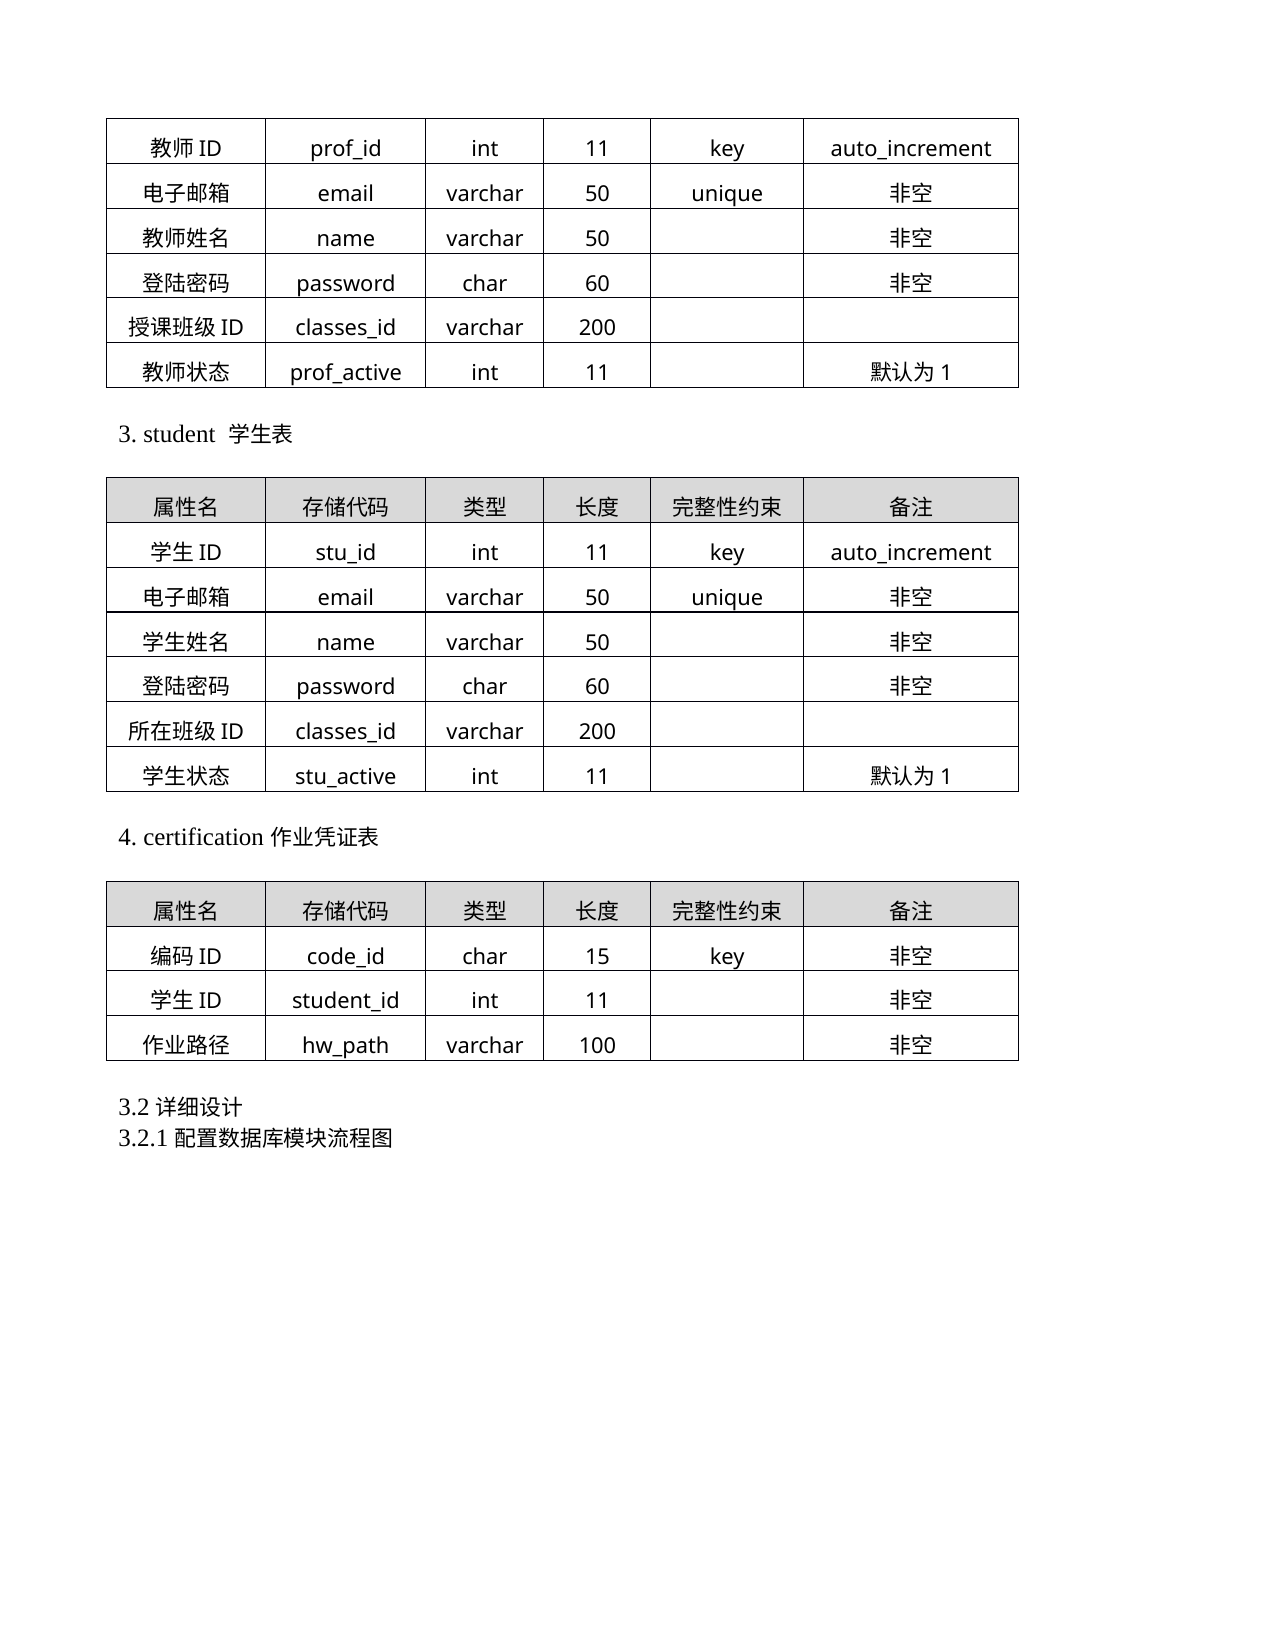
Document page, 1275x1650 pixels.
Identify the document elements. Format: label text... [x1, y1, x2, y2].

table_cell [651, 657, 803, 701]
table_cell classes_id [266, 298, 425, 342]
table_cell 登陆密码 [107, 657, 265, 701]
table_cell 100 [544, 1016, 650, 1060]
table_cell 50 [544, 568, 650, 611]
table_cell 非空 [804, 209, 1018, 252]
table_cell 15 [544, 927, 650, 970]
table_header 备注 [804, 478, 1018, 522]
table_cell 教师状态 [107, 343, 265, 387]
table_cell int [426, 119, 543, 163]
table_cell varchar [426, 209, 543, 252]
table_cell key [651, 523, 803, 567]
table_cell 学生姓名 [107, 613, 265, 656]
table_header 属性名 [107, 882, 265, 926]
table_cell [651, 1016, 803, 1060]
table_header 类型 [426, 478, 543, 522]
table_header 完整性约束 [651, 882, 803, 926]
table_cell key [651, 119, 803, 163]
table_cell int [426, 523, 543, 567]
table_cell 学生状态 [107, 747, 265, 791]
table_cell 作业路径 [107, 1016, 265, 1060]
table_cell 60 [544, 254, 650, 297]
table_cell varchar [426, 298, 543, 342]
table_cell stu_id [266, 523, 425, 567]
table_header 备注 [804, 882, 1018, 926]
table_cell 默认为1 [804, 343, 1018, 387]
table_cell 非空 [804, 927, 1018, 970]
table_header 存储代码 [266, 882, 425, 926]
table_cell 11 [544, 119, 650, 163]
table_cell 非空 [804, 613, 1018, 656]
table_cell [804, 298, 1018, 342]
table_cell 学生ID [107, 971, 265, 1015]
table_cell 电子邮箱 [107, 164, 265, 208]
table_cell [651, 298, 803, 342]
table_cell int [426, 971, 543, 1015]
text 3.2 详细设计 [118, 1090, 1157, 1121]
table_header 类型 [426, 882, 543, 926]
table_cell 11 [544, 343, 650, 387]
table_cell 200 [544, 702, 650, 746]
table_cell 所在班级ID [107, 702, 265, 746]
table_cell student_id [266, 971, 425, 1015]
table_header 属性名 [107, 478, 265, 522]
table_cell 非空 [804, 164, 1018, 208]
table_cell name [266, 613, 425, 656]
table_cell [651, 209, 803, 252]
text 3. student 学生表 [118, 417, 1157, 448]
table_cell key [651, 927, 803, 970]
table_cell password [266, 657, 425, 701]
table_cell 登陆密码 [107, 254, 265, 297]
table_cell [651, 343, 803, 387]
table_cell 默认为1 [804, 747, 1018, 791]
table_cell 60 [544, 657, 650, 701]
text 3.2.1 配置数据库模块流程图 [118, 1121, 1157, 1153]
table_cell code_id [266, 927, 425, 970]
table_cell classes_id [266, 702, 425, 746]
table_cell 200 [544, 298, 650, 342]
text 4. certification 作业凭证表 [118, 820, 1157, 852]
table_cell [804, 702, 1018, 746]
table_header 存储代码 [266, 478, 425, 522]
table_cell 非空 [804, 971, 1018, 1015]
table_cell 电子邮箱 [107, 568, 265, 611]
table_cell varchar [426, 164, 543, 208]
table_cell prof_active [266, 343, 425, 387]
table_cell 教师姓名 [107, 209, 265, 252]
table_header 完整性约束 [651, 478, 803, 522]
table_cell password [266, 254, 425, 297]
table_cell name [266, 209, 425, 252]
table_cell 11 [544, 523, 650, 567]
table_cell 教师ID [107, 119, 265, 163]
table_cell int [426, 747, 543, 791]
table_cell 非空 [804, 657, 1018, 701]
table_cell 50 [544, 164, 650, 208]
table_cell unique [651, 164, 803, 208]
table_header 长度 [544, 478, 650, 522]
table_cell [651, 254, 803, 297]
table_cell 11 [544, 971, 650, 1015]
table_cell 编码ID [107, 927, 265, 970]
table_cell 学生ID [107, 523, 265, 567]
table_cell [651, 613, 803, 656]
table_cell [651, 971, 803, 1015]
table_cell varchar [426, 1016, 543, 1060]
table_cell auto_increment [804, 523, 1018, 567]
table_header 长度 [544, 882, 650, 926]
table_cell char [426, 657, 543, 701]
table_cell auto_increment [804, 119, 1018, 163]
table_cell [651, 747, 803, 791]
table_cell 非空 [804, 1016, 1018, 1060]
table_cell varchar [426, 702, 543, 746]
table_cell email [266, 164, 425, 208]
table_cell email [266, 568, 425, 611]
table_cell 授课班级ID [107, 298, 265, 342]
table_cell char [426, 927, 543, 970]
table_cell 50 [544, 209, 650, 252]
table_cell 非空 [804, 568, 1018, 611]
table_cell char [426, 254, 543, 297]
table_cell varchar [426, 568, 543, 611]
table_cell 11 [544, 747, 650, 791]
table_cell [651, 702, 803, 746]
table_cell hw_path [266, 1016, 425, 1060]
table_cell varchar [426, 613, 543, 656]
table_cell 非空 [804, 254, 1018, 297]
table_cell unique [651, 568, 803, 611]
table_cell 50 [544, 613, 650, 656]
table_cell int [426, 343, 543, 387]
table_cell stu_active [266, 747, 425, 791]
table_cell prof_id [266, 119, 425, 163]
